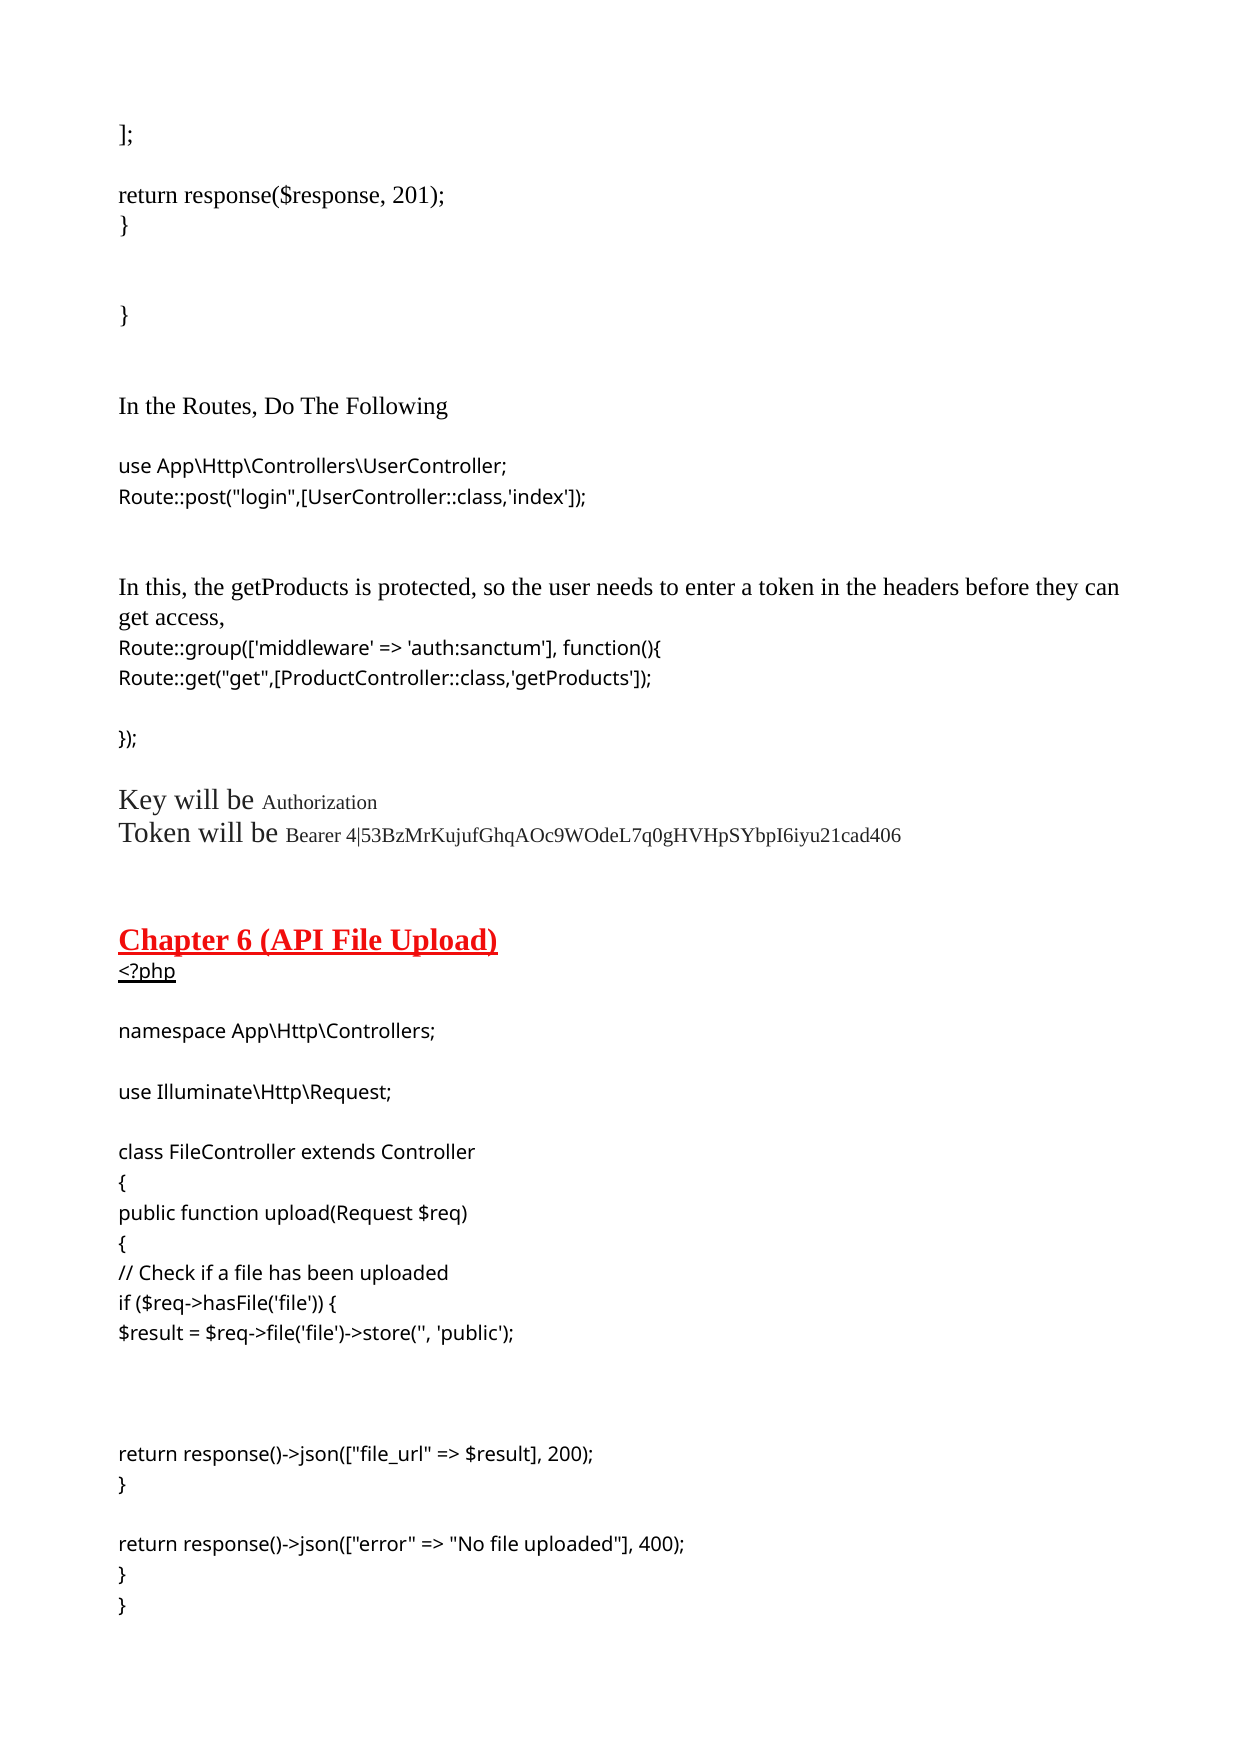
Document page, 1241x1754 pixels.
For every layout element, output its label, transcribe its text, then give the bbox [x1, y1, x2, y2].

text { [118, 1166, 1122, 1196]
text use App\Http\Controllers\UserController; [118, 450, 1122, 480]
text }); [118, 722, 1122, 752]
text } [118, 1588, 1122, 1618]
text return response()->json(["file_url" => $result], 200); [118, 1437, 1122, 1467]
text } [118, 1557, 1122, 1588]
text } [118, 209, 1122, 239]
text return response()->json(["error" => "No file uploaded"], 400); [118, 1527, 1122, 1557]
text In the Routes, Do The Following [118, 389, 1122, 419]
text } [118, 299, 1122, 329]
text In this, the getProducts is protected, so the user needs to enter a token in the headers before they can get access, [118, 571, 1122, 631]
text Key will be Authorization [118, 782, 1122, 816]
text class FileController extends Controller [118, 1135, 1122, 1166]
text namespace App\Http\Controllers; [118, 1014, 1122, 1045]
text Token will be Bearer 4|53BzMrKujufGhqAOc9WOdeL7q0gHVHpSYbpI6iyu21cad406 [118, 816, 1122, 849]
text { [118, 1226, 1122, 1256]
text $result = $req->file('file')->store('', 'public'); [118, 1317, 1122, 1347]
text return response($response, 201); [118, 178, 1122, 209]
text if ($req->hasFile('file')) { [118, 1286, 1122, 1317]
text } [118, 1467, 1122, 1497]
text use Illuminate\Http\Request; [118, 1075, 1122, 1105]
text Route::post("login",[UserController::class,'index']); [118, 480, 1122, 510]
text public function upload(Request $req) [118, 1196, 1122, 1226]
text <?php [118, 957, 1122, 984]
text Route::group(['middleware' => 'auth:sanctum'], function(){ [118, 631, 1122, 661]
text Chapter 6 (API File Upload) [118, 921, 1122, 957]
text Route::get("get",[ProductController::class,'getProducts']); [118, 661, 1122, 691]
text ]; [118, 118, 1122, 148]
text // Check if a file has been uploaded [118, 1256, 1122, 1286]
